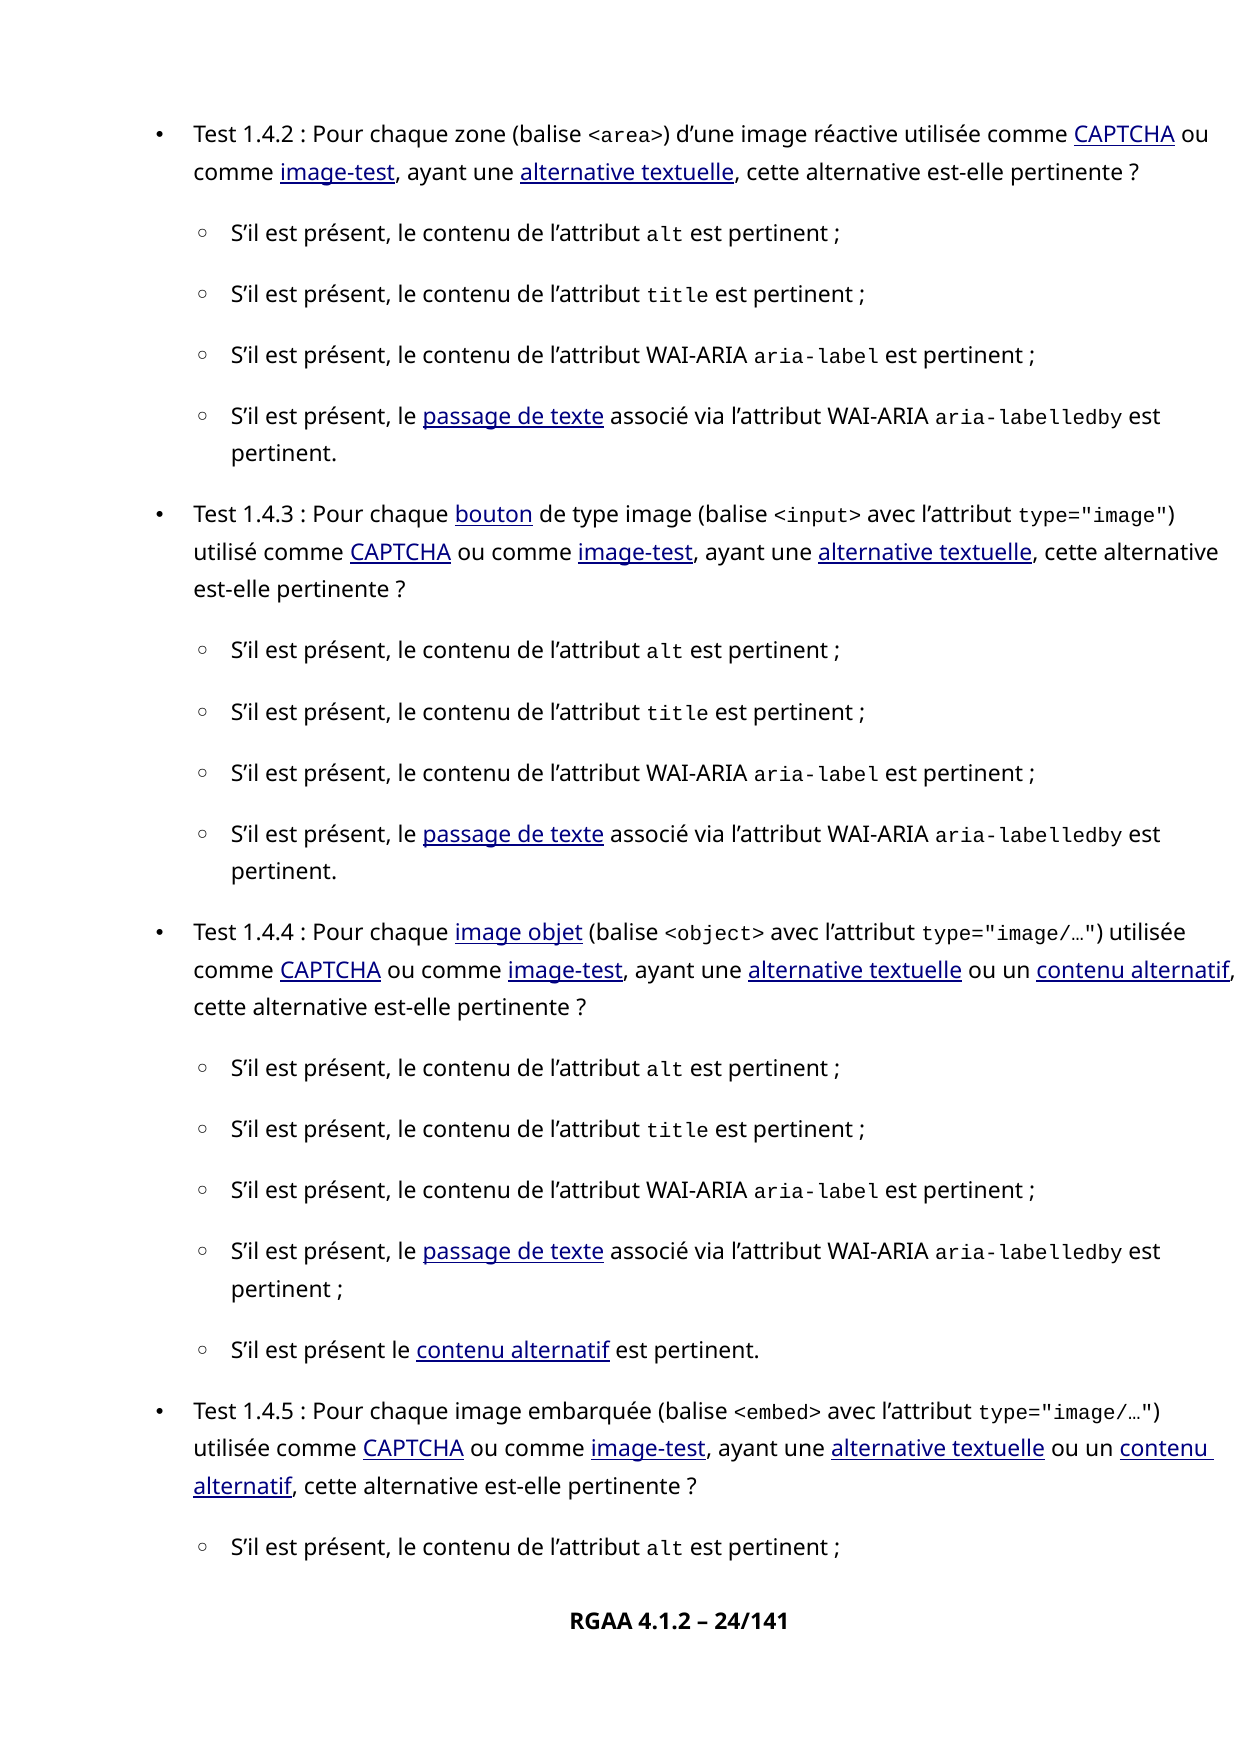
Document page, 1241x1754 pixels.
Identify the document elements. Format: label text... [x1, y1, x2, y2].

list S’il est présent, le contenu de l’attribut WAI-ARIA aria-label est pertinent ; [193, 339, 1240, 370]
list S’il est présent, le passage de texte associé via l’attribut WAI-ARIA aria-labelledby est pertinent. [193, 400, 1240, 468]
list S’il est présent, le contenu de l’attribut WAI-ARIA aria-label est pertinent ; [193, 756, 1240, 788]
list Test 1.4.2 : Pour chaque zone (balise <area>) d’une image réactive utilisée comme CAPTCHA ou comme image-test, ayant une alternative textuelle, cette alternative est-elle pertinente ? [156, 118, 1240, 187]
list S’il est présent, le contenu de l’attribut WAI-ARIA aria-label est pertinent ; [193, 1174, 1240, 1205]
list S’il est présent, le passage de texte associé via l’attribut WAI-ARIA aria-labelledby est pertinent ; [193, 1235, 1240, 1304]
list S’il est présent, le contenu de l’attribut alt est pertinent ; [193, 634, 1240, 666]
list S’il est présent le contenu alternatif est pertinent. [193, 1334, 1240, 1365]
list S’il est présent, le contenu de l’attribut alt est pertinent ; [193, 1531, 1240, 1562]
list Test 1.4.4 : Pour chaque image objet (balise <object> avec l’attribut type="image/…") utilisée comme CAPTCHA ou comme image-test, ayant une alternative textuelle ou un contenu alternatif, cette alternative est-elle pertinente ? [156, 916, 1240, 1022]
list S’il est présent, le passage de texte associé via l’attribut WAI-ARIA aria-labelledby est pertinent. [193, 817, 1240, 886]
list S’il est présent, le contenu de l’attribut title est pertinent ; [193, 278, 1240, 309]
list Test 1.4.3 : Pour chaque bouton de type image (balise <input> avec l’attribut type="image") utilisé comme CAPTCHA ou comme image-test, ayant une alternative textuelle, cette alternative est-elle pertinente ? [156, 498, 1240, 604]
list S’il est présent, le contenu de l’attribut alt est pertinent ; [193, 217, 1240, 248]
list S’il est présent, le contenu de l’attribut title est pertinent ; [193, 1113, 1240, 1144]
list S’il est présent, le contenu de l’attribut title est pertinent ; [193, 695, 1240, 727]
list Test 1.4.5 : Pour chaque image embarquée (balise <embed> avec l’attribut type="image/…") utilisée comme CAPTCHA ou comme image-test, ayant une alternative textuelle ou un contenu alternatif, cette alternative est-elle pertinente ? [156, 1395, 1240, 1501]
list S’il est présent, le contenu de l’attribut alt est pertinent ; [193, 1052, 1240, 1083]
